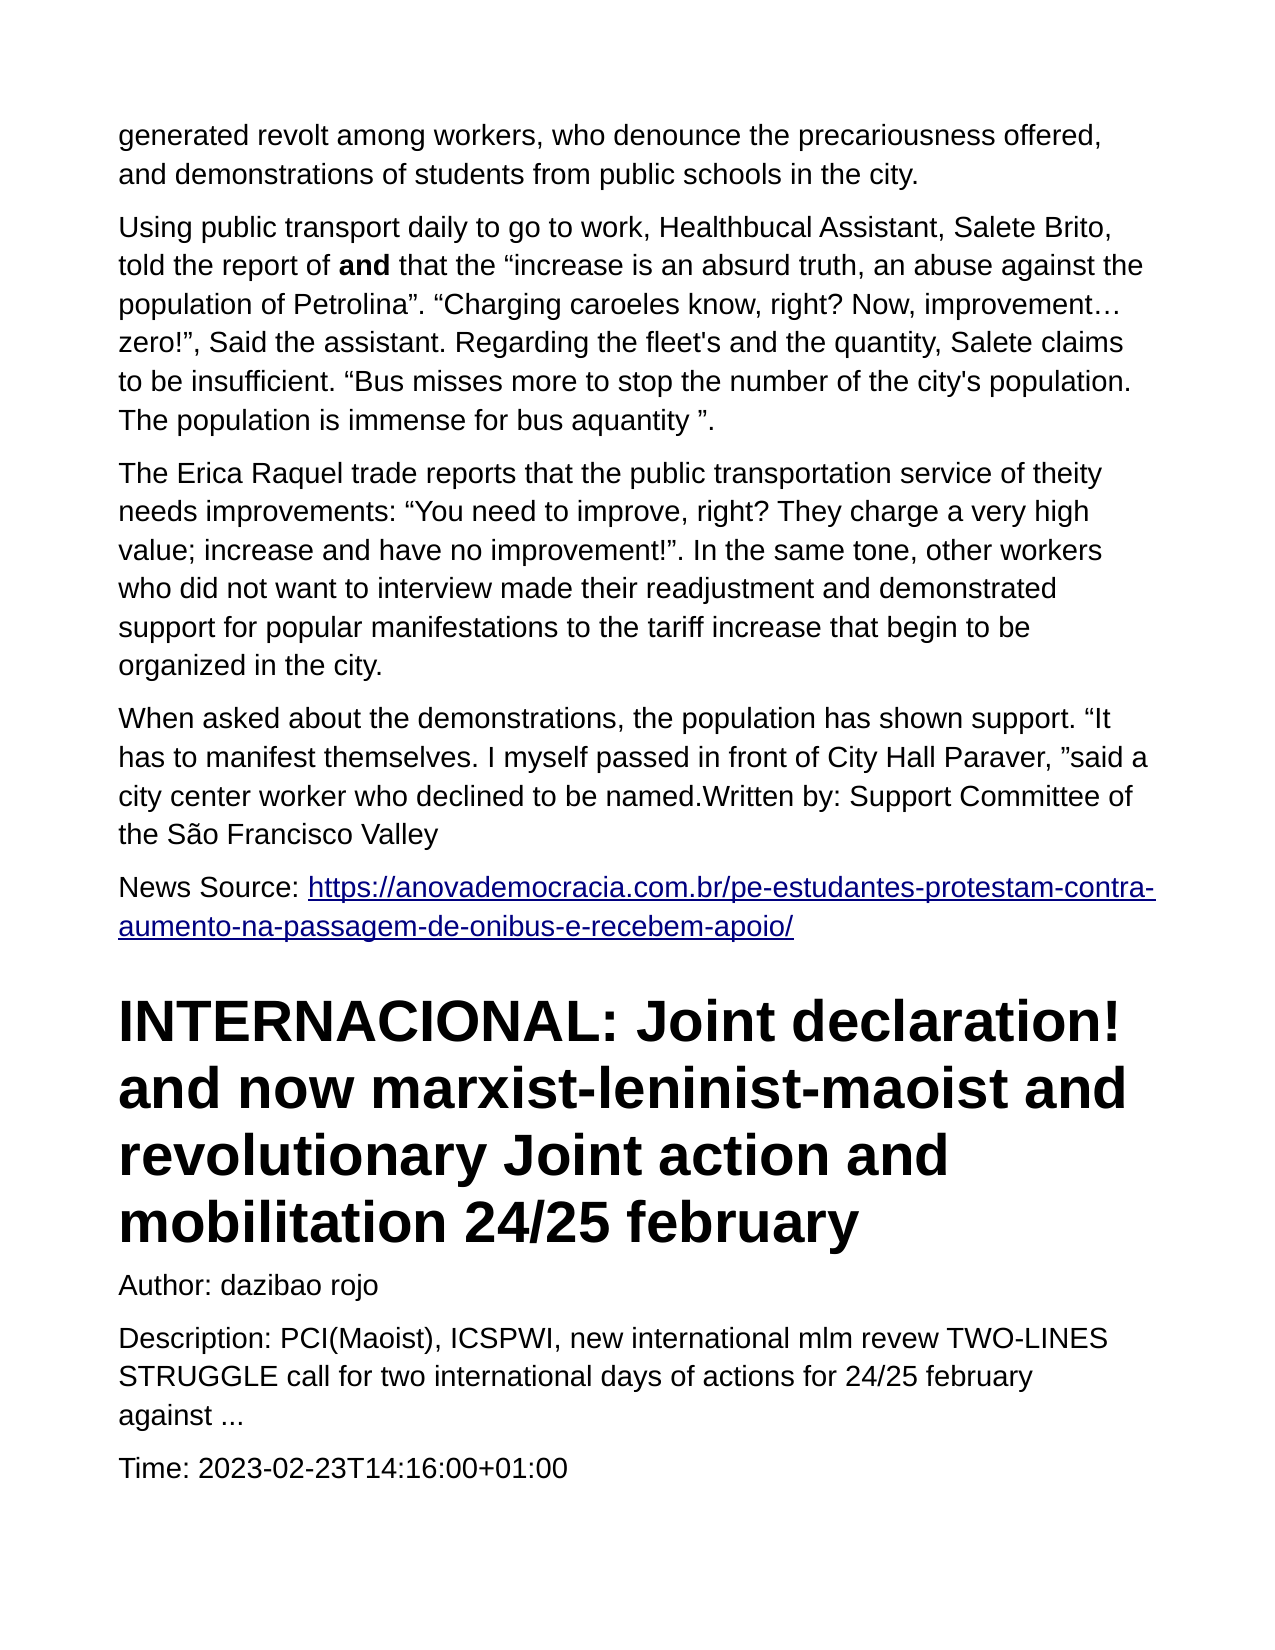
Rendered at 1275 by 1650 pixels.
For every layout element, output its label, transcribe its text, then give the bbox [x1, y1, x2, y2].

subtitle INTERNACIONAL: Joint declaration!and now marxist-leninist-maoist and revolutionary Joint action and mobilitation 24/25 february [118, 987, 1157, 1255]
text Time: 2023-02-23T14:16:00+01:00 [118, 1451, 1157, 1484]
text Author: dazibao rojo [118, 1268, 1157, 1301]
text When asked about the demonstrations, the population has shown support. “It has to manifest themselves. I myself passed in front of City Hall Paraver, ”said a city center worker who declined to be named.Written by: Support Committee of the São Francisco Valley [118, 701, 1157, 851]
text News Source: https://anovademocracia.com.br/pe-estudantes-protestam-contra-aumento-na-passagem-de-onibus-e-recebem-apoio/ [118, 870, 1157, 942]
text Description: PCI(Maoist), ICSPWI, new international mlm revew TWO-LINES STRUGGLE call for two international days of actions for 24/25 february against ... [118, 1321, 1157, 1431]
text Using public transport daily to go to work, Healthbucal Assistant, Salete Brito, told the report of and that the “increase is an absurd truth, an abuse against the population of Petrolina”. “Charging caroeles know, right? Now, improvement… zero!”, Said the assistant. Regarding the fleet's and the quantity, Salete claims to be insufficient. “Bus misses more to stop the number of the city's population. The population is immense for bus aquantity ”. [118, 210, 1157, 436]
text The Erica Raquel trade reports that the public transportation service of theity needs improvements: “You need to improve, right? They charge a very high value; increase and have no improvement!”. In the same tone, other workers who did not want to interview made their readjustment and demonstrated support for popular manifestations to the tariff increase that begin to be organized in the city. [118, 456, 1157, 682]
text generated revolt among workers, who denounce the precariousness offered, and demonstrations of students from public schools in the city. [118, 118, 1157, 190]
